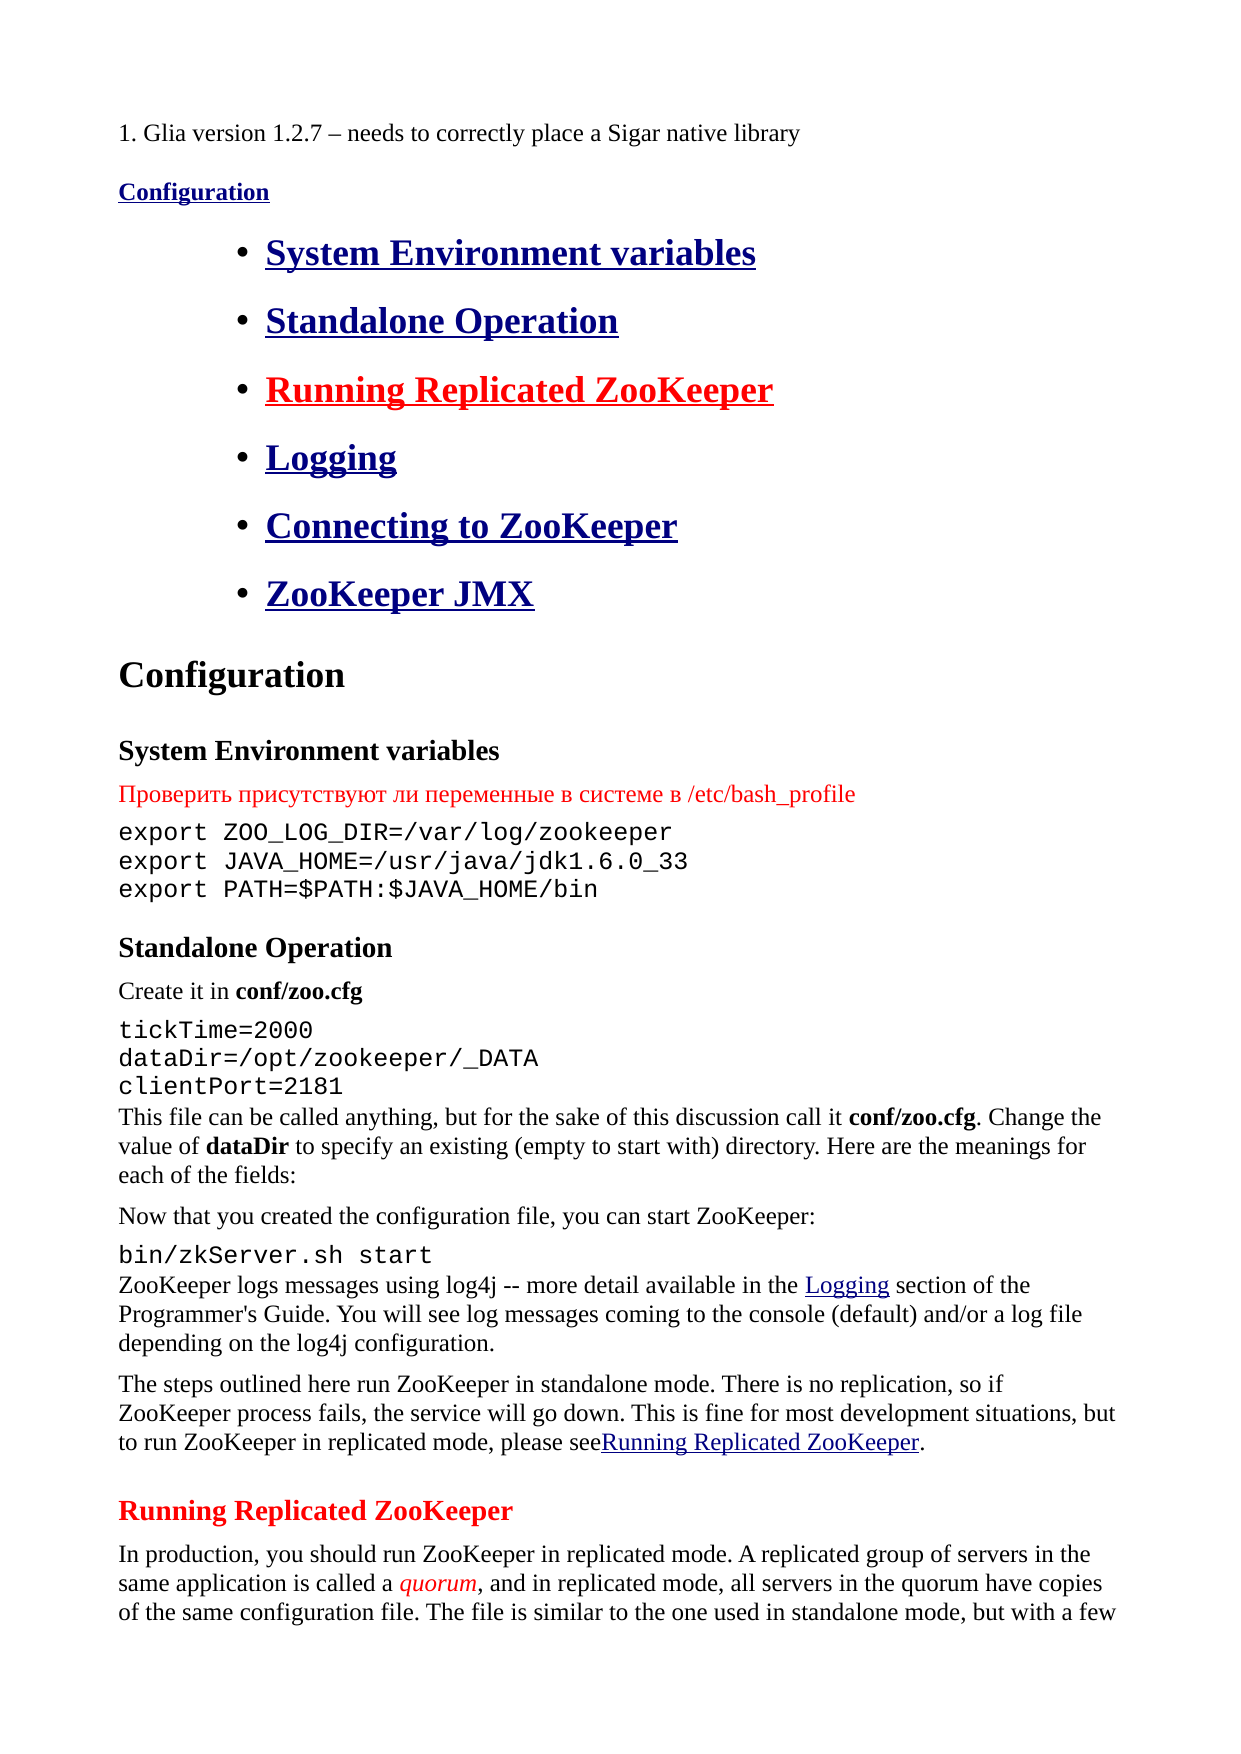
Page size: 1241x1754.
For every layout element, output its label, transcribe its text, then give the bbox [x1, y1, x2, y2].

subtitle ZooKeeper JMX [236, 571, 1122, 614]
subtitle System Environment variables [118, 733, 1122, 766]
text Now that you created the configuration file, you can start ZooKeeper: [118, 1201, 1122, 1230]
table_header bin/zkServer.sh start [118, 1242, 438, 1271]
table_header tickTime=2000 dataDir=/opt/zookeeper/_DATA clientPort=2181 [118, 1017, 544, 1102]
subtitle Logging [236, 435, 1122, 478]
subtitle Standalone Operation [236, 299, 1122, 342]
text The steps outlined here run ZooKeeper in standalone mode. There is no replication, so if ZooKeeper process fails, the service will go down. This is fine for most development situations, but to run ZooKeeper in replicated mode, please seeRunning Replicated ZooKeeper. [118, 1369, 1122, 1456]
subtitle Configuration [118, 177, 1122, 206]
subtitle System Environment variables [236, 231, 1122, 274]
subtitle Connecting to ZooKeeper [236, 503, 1122, 546]
subtitle Standalone Operation [118, 930, 1122, 963]
text 1. Glia version 1.2.7 – needs to correctly place a Sigar native library [118, 118, 1122, 147]
subtitle Configuration [118, 652, 1122, 695]
text Проверить присутствуют ли переменные в системе в /etc/bash_profile [118, 779, 1122, 807]
subtitle Running Replicated ZooKeeper [118, 1493, 1122, 1527]
text This file can be called anything, but for the sake of this discussion call it conf/zoo.cfg. Change the value of dataDir to specify an existing (empty to start with) directory. Here are the meanings for each of the fields: [118, 1102, 1122, 1188]
text In production, you should run ZooKeeper in replicated mode. A replicated group of servers in the same application is called a quorum, and in replicated mode, all servers in the quorum have copies of the same configuration file. The file is similar to the one used in standalone mode, but with a few [118, 1539, 1122, 1625]
subtitle Running Replicated ZooKeeper [236, 367, 1122, 410]
table_header export ZOO_LOG_DIR=/var/log/zookeeper export JAVA_HOME=/usr/java/jdk1.6.0_33 export PATH=$PATH:$JAVA_HOME/bin [118, 820, 698, 905]
text ZooKeeper logs messages using log4j -- more detail available in the Logging section of the Programmer's Guide. You will see log messages coming to the console (default) and/or a log file depending on the log4j configuration. [118, 1271, 1122, 1357]
text Create it in conf/zoo.cfg [118, 976, 1122, 1005]
